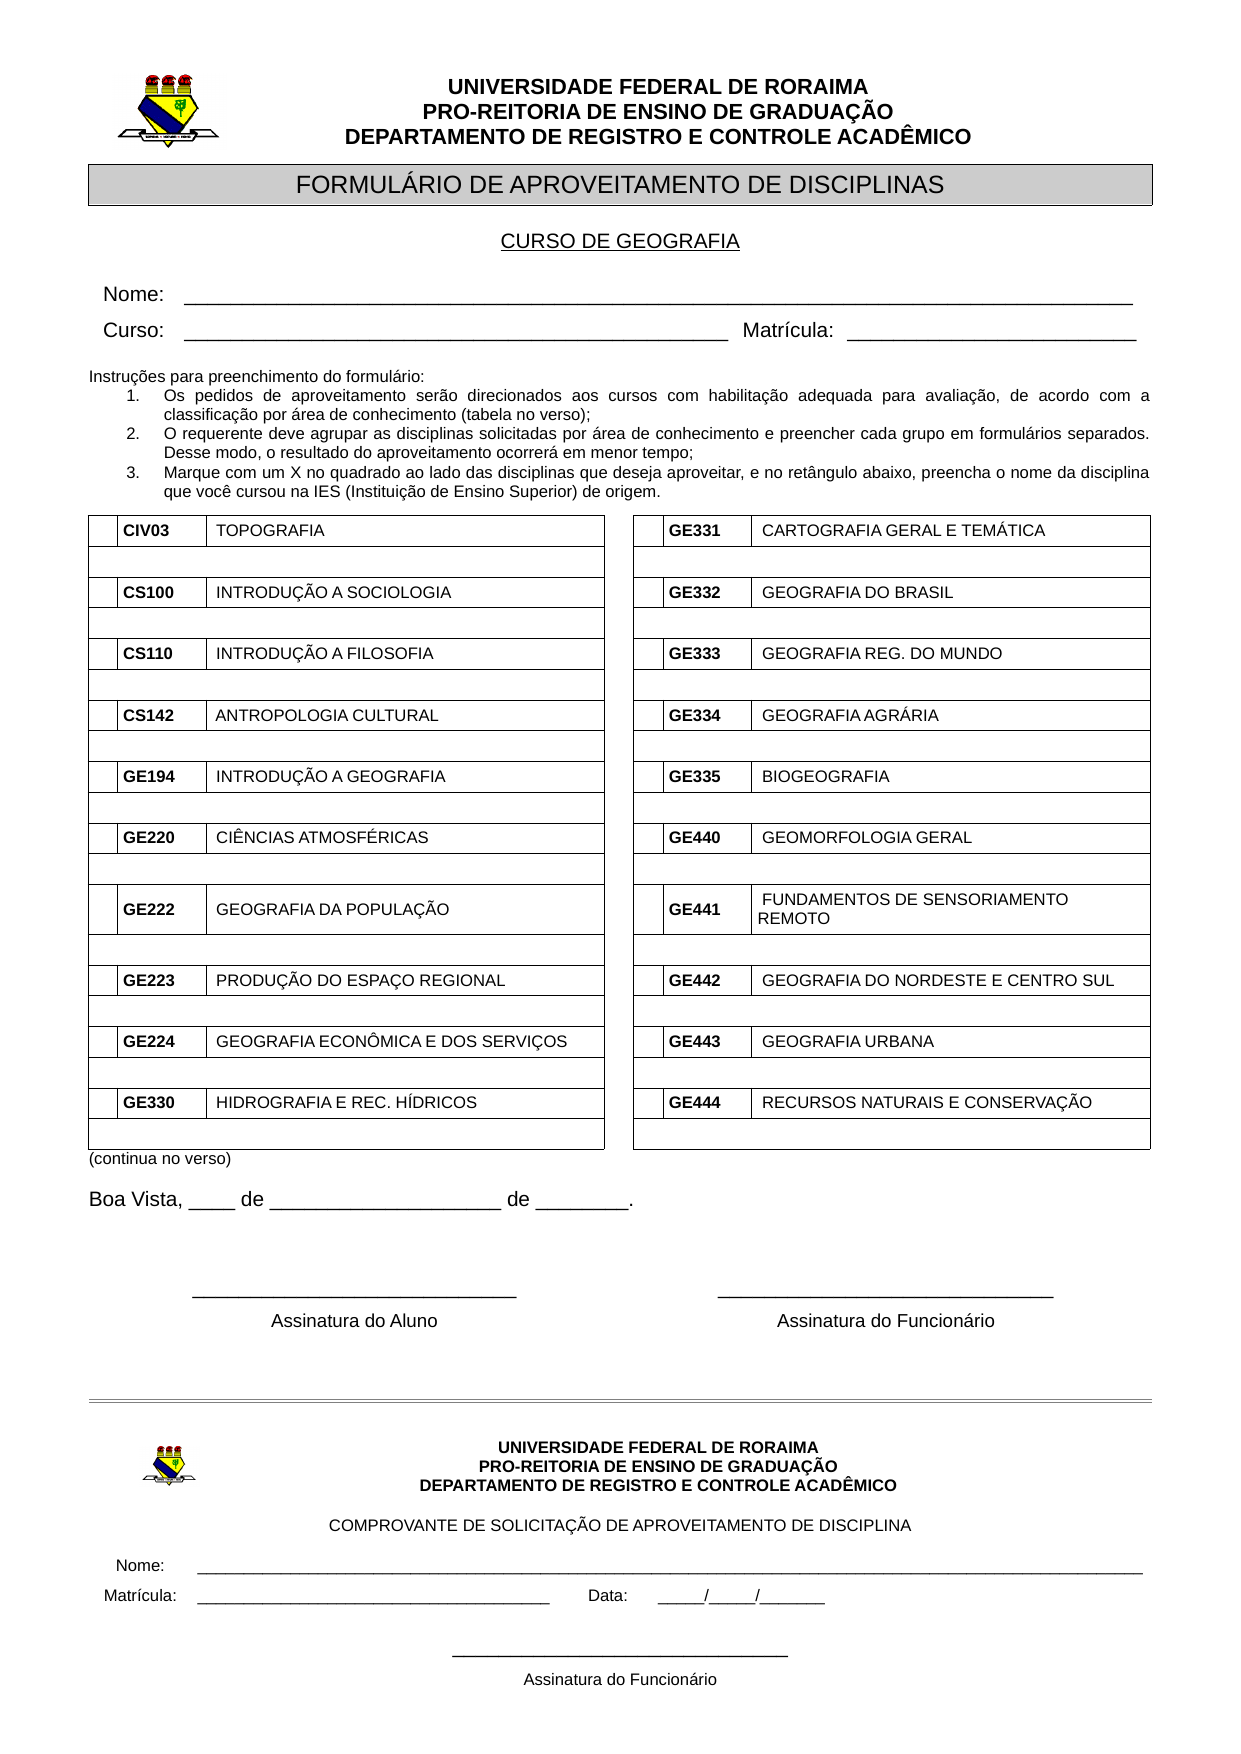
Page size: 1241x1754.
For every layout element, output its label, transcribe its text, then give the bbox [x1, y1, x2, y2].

table_header ____________________________ [89, 1269, 620, 1304]
table_cell GE220 [118, 824, 206, 853]
table_cell ______________________________________ [192, 1580, 563, 1611]
table_cell Data: [563, 1580, 652, 1611]
table_cell [634, 824, 663, 853]
table_cell [605, 577, 633, 607]
table_cell [605, 1118, 633, 1149]
table_cell GEOGRAFIA DO BRASIL [752, 578, 1150, 607]
table_cell _______________________________________________ [178, 312, 735, 347]
table_cell [605, 1026, 633, 1057]
table_cell [89, 824, 117, 853]
table_cell _________________________ [841, 312, 1152, 347]
text Instruções para preenchimento do formulário: [88, 367, 1152, 386]
table_cell INTRODUÇÃO A GEOGRAFIA [207, 762, 604, 792]
table_cell [89, 608, 604, 638]
table_cell [634, 966, 663, 995]
table_cell [605, 730, 633, 761]
table_cell [634, 762, 663, 792]
table_cell GE330 [118, 1089, 206, 1118]
table_cell GE194 [118, 762, 206, 792]
table_cell [634, 639, 663, 669]
table_cell [634, 670, 1150, 699]
table_header [89, 59, 250, 164]
table_cell [605, 853, 633, 884]
table_cell [605, 965, 633, 995]
table_cell [89, 1089, 117, 1118]
table_cell CS100 [118, 578, 206, 607]
text COMPROVANTE DE SOLICITAÇÃO DE APROVEITAMENTO DE DISCIPLINA [88, 1516, 1152, 1535]
table_cell [605, 546, 633, 577]
table_cell [634, 793, 1150, 822]
picture [139, 1446, 200, 1487]
table_header [605, 515, 633, 546]
table_header Nome: [89, 277, 178, 312]
table_header [89, 1431, 250, 1502]
table_cell GE334 [664, 701, 751, 730]
table_cell [89, 639, 117, 669]
table_cell GE441 [664, 885, 751, 934]
table_cell PRODUÇÃO DO ESPAÇO REGIONAL [207, 966, 604, 995]
table_cell [89, 966, 117, 995]
table_cell [634, 701, 663, 730]
table_cell [634, 854, 1150, 884]
table_cell GE224 [118, 1027, 206, 1057]
table_header _____________________________ [89, 1628, 1152, 1664]
table_cell GE335 [664, 762, 751, 792]
list Os pedidos de aproveitamento serão direcionados aos cursos com habilitação adequada para avaliação, de acordo com a classificação por área de conhecimento (tabela no verso); [126, 386, 1152, 424]
table_cell [634, 885, 663, 934]
table_header [634, 516, 663, 546]
table_cell [89, 762, 117, 792]
table_header GE331 [664, 516, 751, 546]
table_header Nome: [89, 1550, 192, 1580]
table_cell [634, 547, 1150, 577]
table_cell [605, 1088, 633, 1118]
table_cell [89, 996, 604, 1026]
text CURSO DE GEOGRAFIA [86, 229, 1152, 253]
table_cell GE332 [664, 578, 751, 607]
table_cell [605, 1057, 633, 1087]
table_cell [634, 1058, 1150, 1087]
table_header CARTOGRAFIA GERAL E TEMÁTICA [752, 516, 1150, 546]
table_cell GE222 [118, 885, 206, 934]
table_cell FUNDAMENTOS DE SENSORIAMENTO REMOTO [752, 885, 1150, 934]
table_cell _____/_____/_______ [652, 1580, 1152, 1611]
table_cell [634, 731, 1150, 761]
table_cell [89, 1119, 604, 1149]
table_cell GE442 [664, 966, 751, 995]
table_cell Assinatura do Aluno [89, 1304, 620, 1337]
table_cell [634, 935, 1150, 964]
table_cell GEOGRAFIA REG. DO MUNDO [752, 639, 1150, 669]
table_cell BIOGEOGRAFIA [752, 762, 1150, 792]
table_cell GE444 [664, 1089, 751, 1118]
table_cell [605, 638, 633, 669]
table_header [1066, 59, 1152, 164]
table_header [89, 516, 117, 546]
table_cell [89, 670, 604, 699]
table_cell [605, 884, 633, 934]
table_header ______________________________________________________________________________________________________ [192, 1550, 1152, 1580]
table_cell [89, 885, 117, 934]
table_cell ANTROPOLOGIA CULTURAL [207, 701, 604, 730]
table_cell GE223 [118, 966, 206, 995]
table_cell Assinatura do Funcionário [620, 1304, 1152, 1337]
table_cell GEOGRAFIA DO NORDESTE E CENTRO SUL [752, 966, 1150, 995]
table_cell [89, 935, 604, 964]
table_cell [605, 607, 633, 638]
table_cell GEOGRAFIA ECONÔMICA E DOS SERVIÇOS [207, 1027, 604, 1057]
table_cell HIDROGRAFIA E REC. HÍDRICOS [207, 1089, 604, 1118]
table_cell GE440 [664, 824, 751, 853]
table_cell [89, 578, 117, 607]
table_cell GE443 [664, 1027, 751, 1057]
table_header CIV03 [118, 516, 206, 546]
table_header _____________________________ [620, 1269, 1152, 1304]
table_header TOPOGRAFIA [207, 516, 604, 546]
table_cell [605, 823, 633, 853]
table_cell [89, 1058, 604, 1087]
table_cell [89, 731, 604, 761]
table_cell [605, 995, 633, 1026]
table_cell Matrícula: [735, 312, 841, 347]
table_cell CS142 [118, 701, 206, 730]
table_cell GEOGRAFIA DA POPULAÇÃO [207, 885, 604, 934]
table_cell GE333 [664, 639, 751, 669]
table_cell [605, 792, 633, 822]
table_cell INTRODUÇÃO A FILOSOFIA [207, 639, 604, 669]
list Marque com um X no quadrado ao lado das disciplinas que deseja aproveitar, e no retângulo abaixo, preencha o nome da disciplina que você cursou na IES (Instituição de Ensino Superior) de origem. [126, 462, 1152, 501]
table_cell GEOGRAFIA URBANA [752, 1027, 1150, 1057]
table_cell [634, 608, 1150, 638]
table_cell GEOMORFOLOGIA GERAL [752, 824, 1150, 853]
table_header [1066, 1431, 1152, 1502]
table_cell [89, 547, 604, 577]
table_cell [89, 701, 117, 730]
picture [112, 73, 227, 150]
list O requerente deve agrupar as disciplinas solicitadas por área de conhecimento e preencher cada grupo em formulários separados. Desse modo, o resultado do aproveitamento ocorrerá em menor tempo; [126, 424, 1152, 462]
table_header UNIVERSIDADE FEDERAL DE RORAIMA PRO-REITORIA DE ENSINO DE GRADUAÇÃO DEPARTAMENTO DE REGISTRO E CONTROLE ACADÊMICO [250, 59, 1066, 164]
table_cell [605, 669, 633, 699]
table_cell [605, 934, 633, 964]
table_cell [634, 1119, 1150, 1149]
table_header UNIVERSIDADE FEDERAL DE RORAIMA PRO-REITORIA DE ENSINO DE GRADUAÇÃO DEPARTAMENTO DE REGISTRO E CONTROLE ACADÊMICO [250, 1431, 1066, 1502]
table_header FORMULÁRIO DE APROVEITAMENTO DE DISCIPLINAS [89, 165, 1152, 204]
table_cell [89, 854, 604, 884]
table_cell [634, 1027, 663, 1057]
table_cell [634, 578, 663, 607]
table_cell RECURSOS NATURAIS E CONSERVAÇÃO [752, 1089, 1150, 1118]
table_cell [89, 793, 604, 822]
table_cell GEOGRAFIA AGRÁRIA [752, 701, 1150, 730]
text (continua no verso) [88, 1149, 1152, 1168]
table_cell CIÊNCIAS ATMOSFÉRICAS [207, 824, 604, 853]
table_cell Curso: [89, 312, 178, 347]
table_header __________________________________________________________________________________ [178, 277, 1152, 312]
table_cell CS110 [118, 639, 206, 669]
table_cell INTRODUÇÃO A SOCIOLOGIA [207, 578, 604, 607]
table_cell Assinatura do Funcionário [89, 1664, 1152, 1694]
table_cell Matrícula: [89, 1580, 192, 1611]
text Boa Vista, ____ de ____________________ de ________. [88, 1187, 1152, 1211]
table_cell [634, 1089, 663, 1118]
table_cell [605, 761, 633, 792]
table_cell [605, 700, 633, 730]
table_cell [634, 996, 1150, 1026]
table_cell [89, 1027, 117, 1057]
